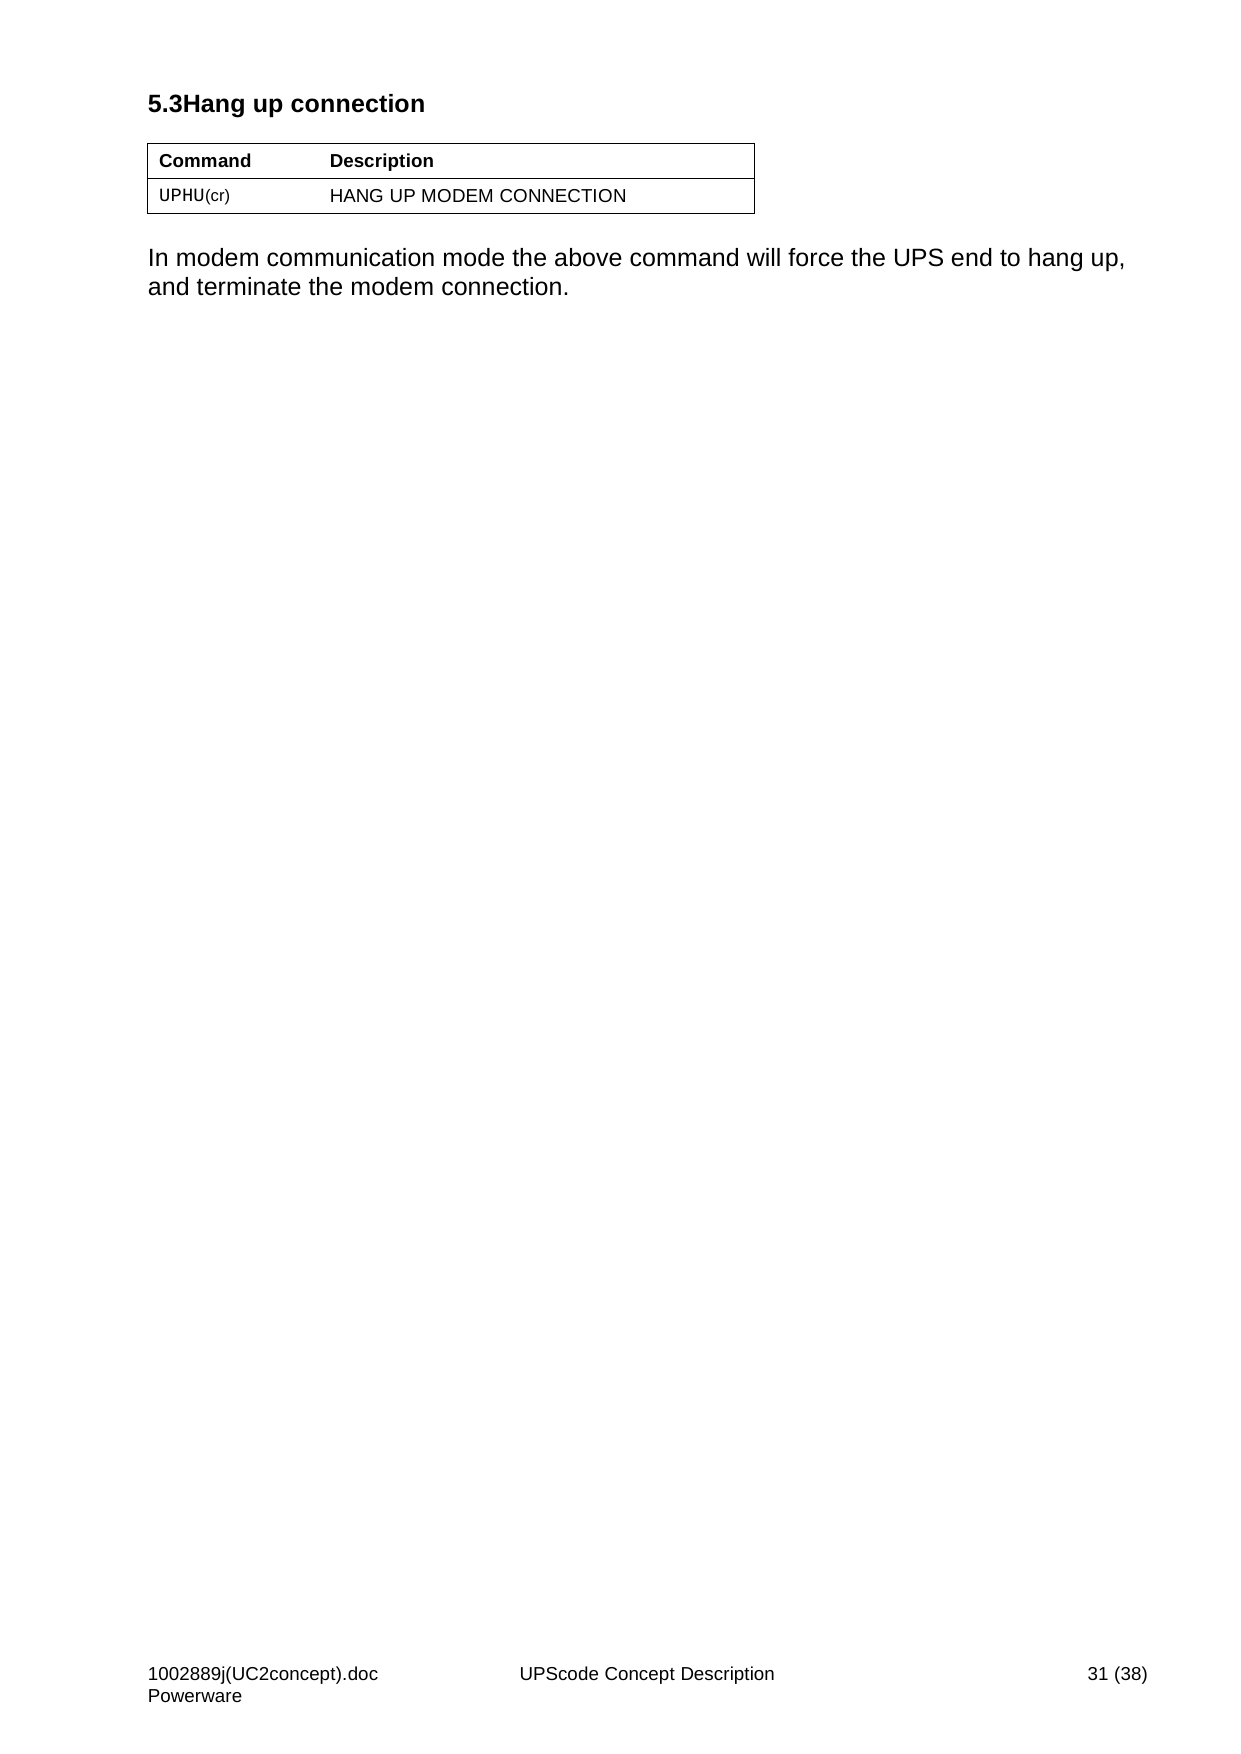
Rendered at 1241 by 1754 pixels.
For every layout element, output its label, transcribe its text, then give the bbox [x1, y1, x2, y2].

text In modem communication mode the above command will force the UPS end to hang up, and terminate the modem connection. [148, 243, 1151, 301]
table_cell HANG UP MODEM CONNECTION [318, 179, 754, 213]
subtitle Hang up connection [148, 89, 1151, 118]
table_header Description [318, 144, 754, 178]
table_header Command [148, 144, 318, 178]
table_cell UPHU(cr) [148, 179, 318, 213]
